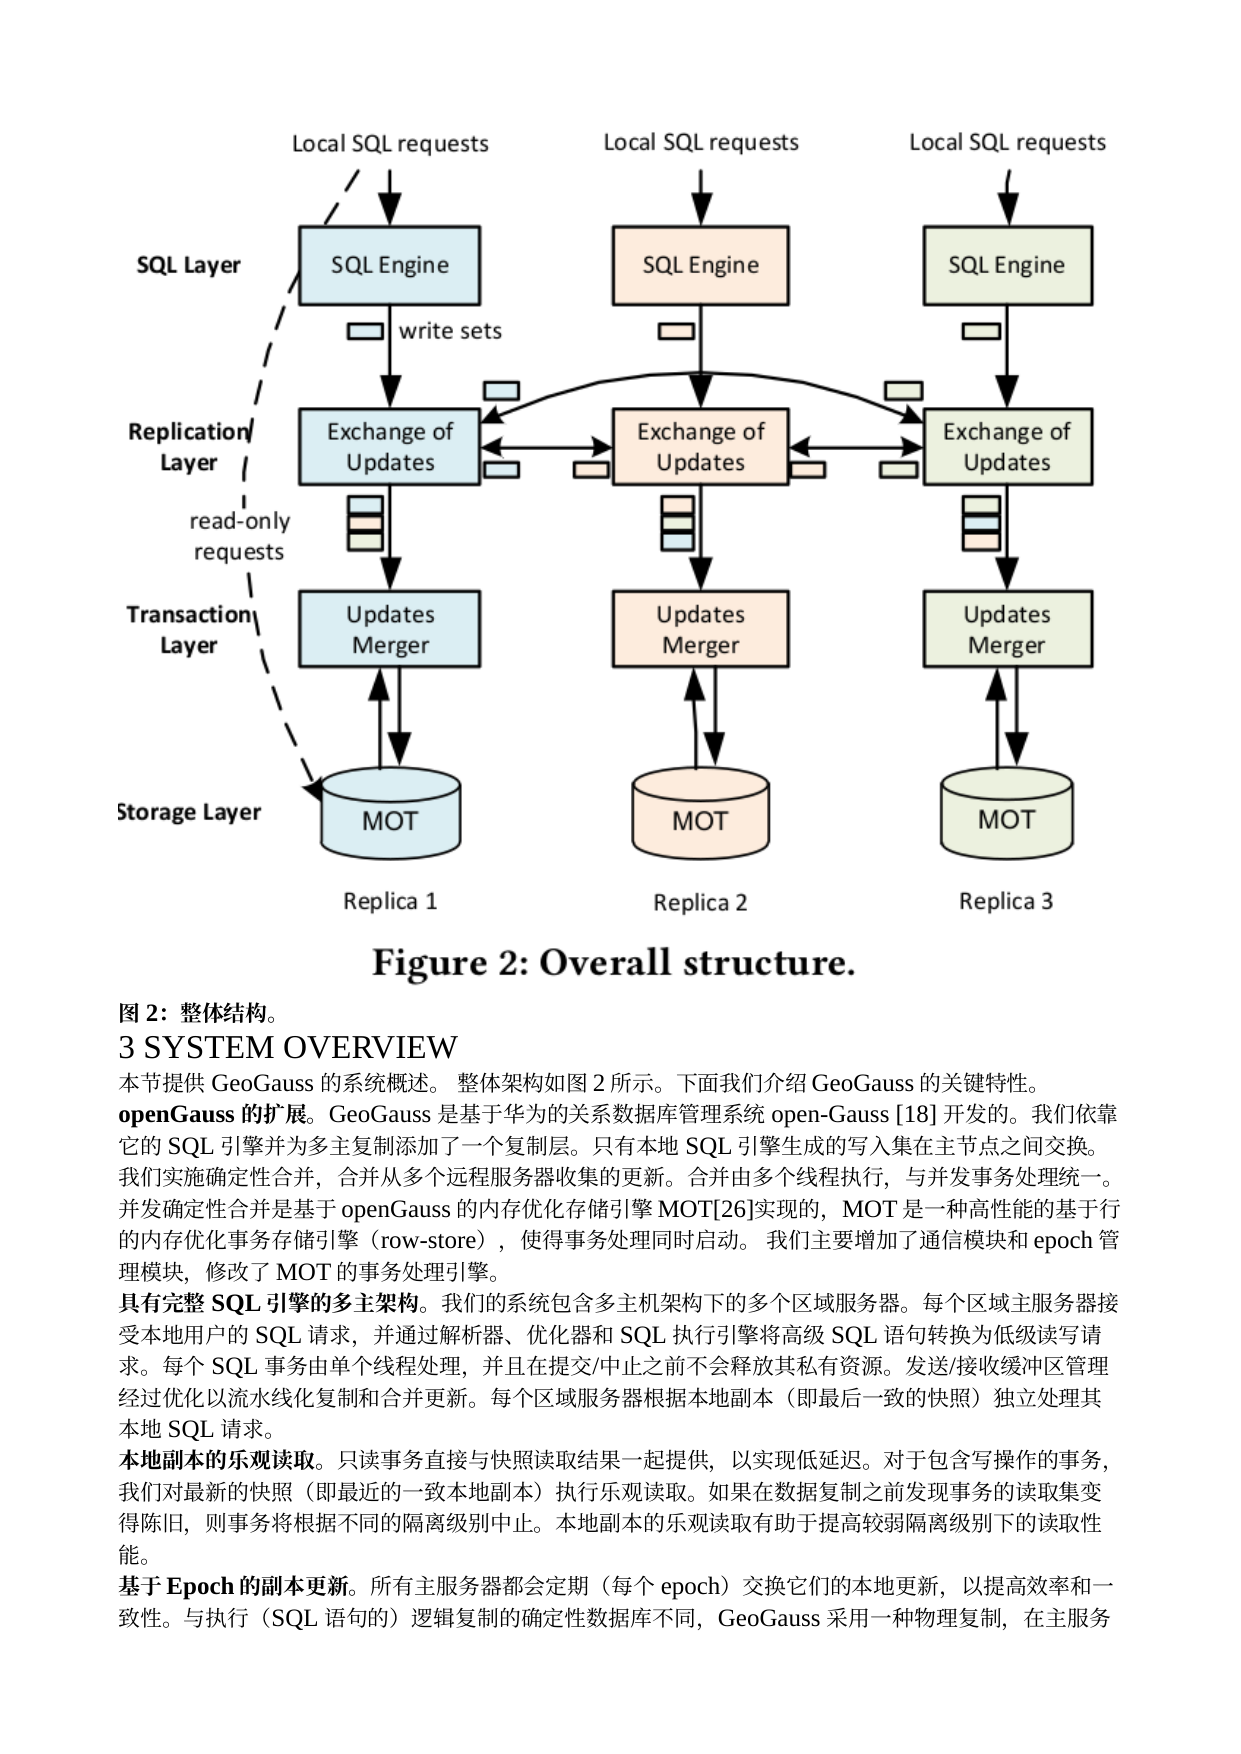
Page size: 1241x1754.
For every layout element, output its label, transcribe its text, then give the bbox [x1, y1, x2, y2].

text 基于Epoch的副本更新。所有主服务器都会定期（每个 epoch）交换它们的本地更新，以提高效率和一致性。与执行（SQL 语句的）逻辑复制的确定性数据库不同，GeoGauss 采用一种物理复制，在主服务 [118, 1569, 1122, 1632]
text 3 SYSTEM OVERVIEW [118, 1028, 1122, 1066]
text 具有完整 SQL 引擎的多主架构。我们的系统包含多主机架构下的多个区域服务器。每个区域主服务器接受本地用户的 SQL 请求，并通过解析器、优化器和 SQL 执行引擎将高级 SQL 语句转换为低级读写请求。每个 SQL 事务由单个线程处理，并且在提交/中止之前不会释放其私有资源。发送/接收缓冲区管理经过优化以流水线化复制和合并更新。每个区域服务器根据本地副本（即最后一致的快照）独立处理其本地 SQL 请求。 [118, 1286, 1122, 1444]
picture [118, 118, 1123, 997]
text 本地副本的乐观读取。只读事务直接与快照读取结果一起提供，以实现低延迟。对于包含写操作的事务，我们对最新的快照（即最近的一致本地副本）执行乐观读取。如果在数据复制之前发现事务的读取集变得陈旧，则事务将根据不同的隔离级别中止。本地副本的乐观读取有助于提高较弱隔离级别下的读取性能。 [118, 1444, 1122, 1569]
text 图 2：整体结构。 [118, 997, 1122, 1028]
text 本节提供 GeoGauss 的系统概述。 整体架构如图2所示。下面我们介绍GeoGauss的关键特性。 [118, 1066, 1122, 1098]
text openGauss 的扩展。GeoGauss 是基于华为的关系数据库管理系统 open-Gauss [18] 开发的。我们依靠它的 SQL 引擎并为多主复制添加了一个复制层。只有本地 SQL 引擎生成的写入集在主节点之间交换。 我们实施确定性合并，合并从多个远程服务器收集的更新。合并由多个线程执行，与并发事务处理统一。并发确定性合并是基于openGauss的内存优化存储引擎MOT[26]实现的，MOT是一种高性能的基于行的内存优化事务存储引擎（row-store），使得事务处理同时启动。 我们主要增加了通信模块和epoch管理模块，修改了MOT的事务处理引擎。 [118, 1098, 1122, 1286]
